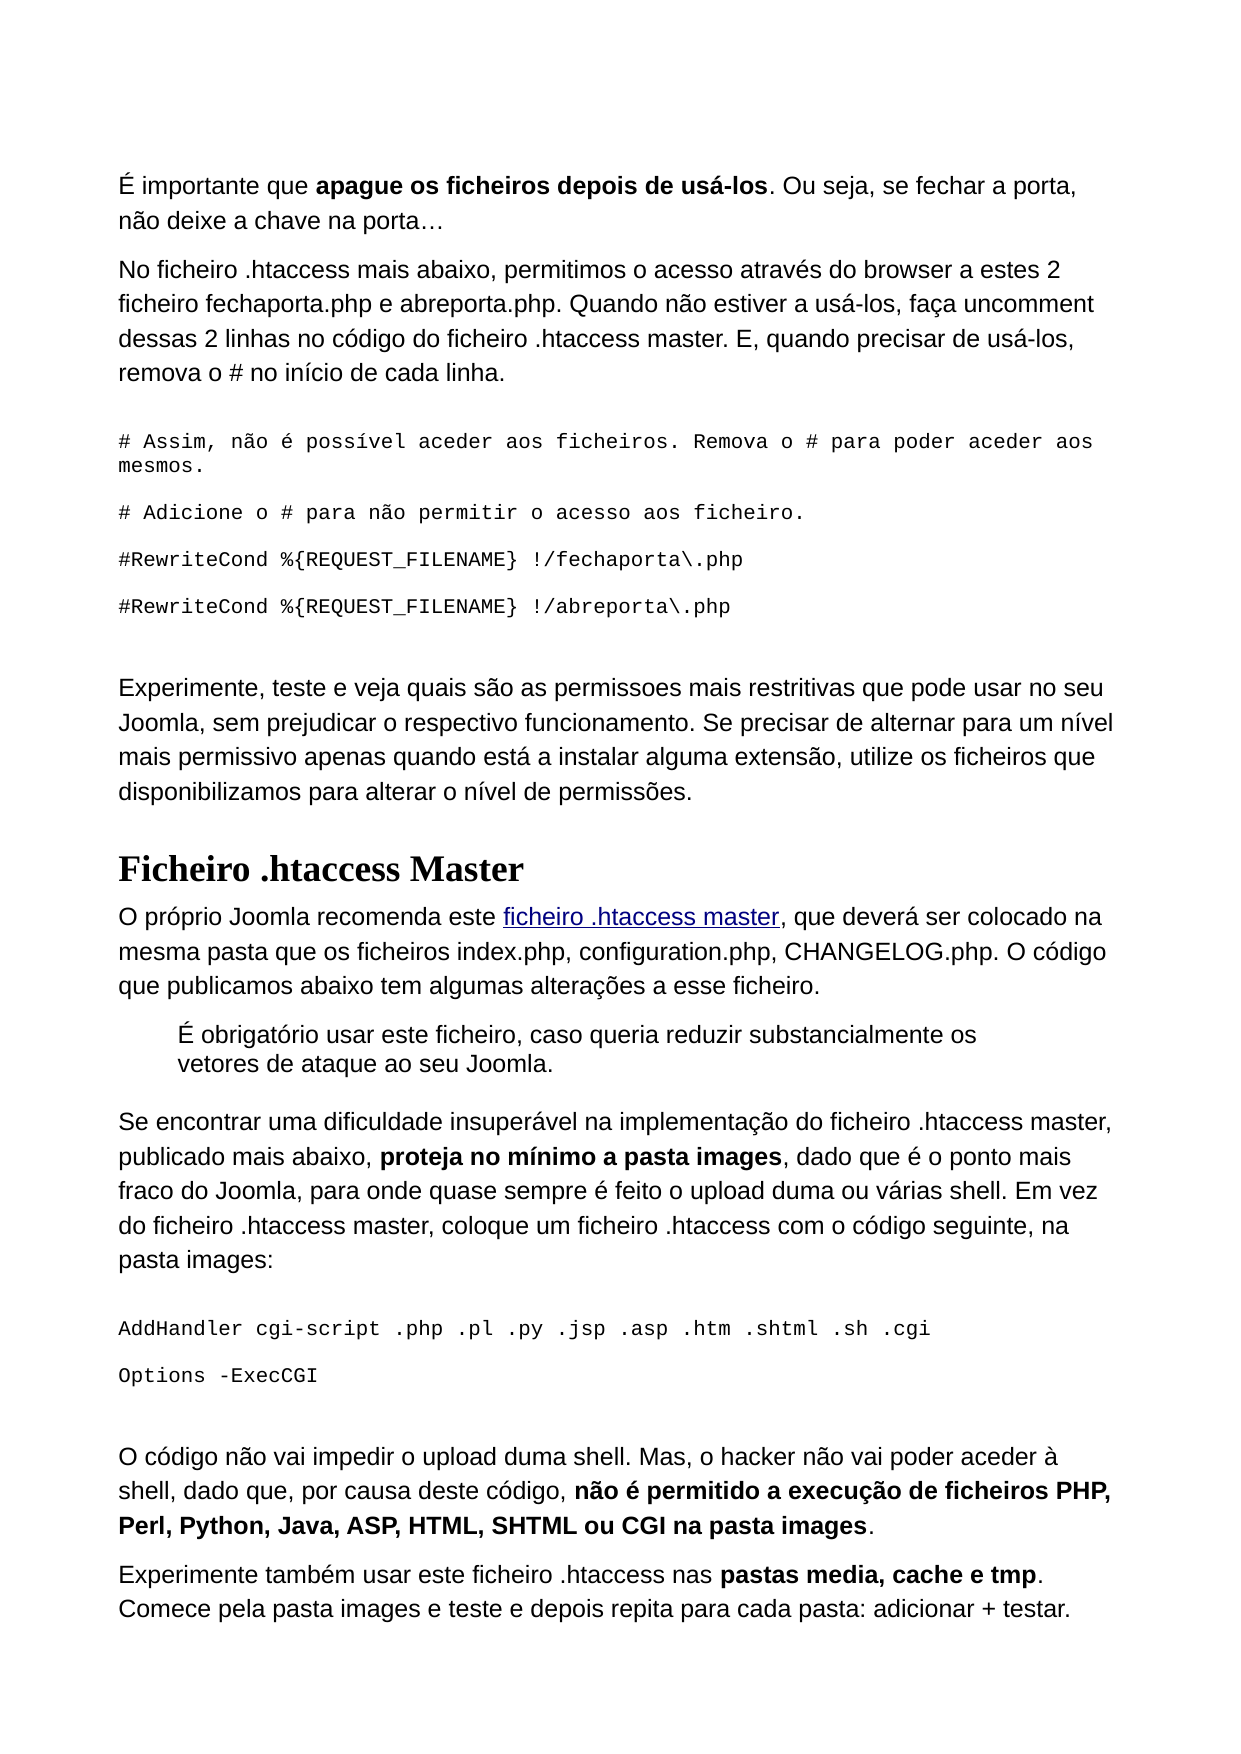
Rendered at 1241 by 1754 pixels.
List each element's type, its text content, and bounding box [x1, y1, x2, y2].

text # Assim, não é possível aceder aos ficheiros. Remova o # para poder aceder aos mesmos. [118, 431, 1122, 478]
text #RewriteCond %{REQUEST_FILENAME} !/abreporta\.php [118, 596, 1122, 620]
text #RewriteCond %{REQUEST_FILENAME} !/fechaporta\.php [118, 549, 1122, 573]
text Experimente também usar este ficheiro .htaccess nas pastas media, cache e tmp. Comece pela pasta images e teste e depois repita para cada pasta: adicionar + testar. [118, 1560, 1122, 1623]
text # Adicione o # para não permitir o acesso aos ficheiro. [118, 502, 1122, 526]
text O código não vai impedir o upload duma shell. Mas, o hacker não vai poder aceder à shell, dado que, por causa deste código, não é permitido a execução de ficheiros PHP, Perl, Python, Java, ASP, HTML, SHTML ou CGI na pasta images. [118, 1442, 1122, 1539]
text AddHandler cgi-script .php .pl .py .jsp .asp .htm .shtml .sh .cgi [118, 1318, 1122, 1341]
text Experimente, teste e veja quais são as permissoes mais restritivas que pode usar no seu Joomla, sem prejudicar o respectivo funcionamento. Se precisar de alternar para um nível mais permissivo apenas quando está a instalar alguma extensão, utilize os ficheiros que disponibilizamos para alterar o nível de permissões. [118, 673, 1122, 805]
text É obrigatório usar este ficheiro, caso queria reduzir substancialmente os vetores de ataque ao seu Joomla. [177, 1020, 1063, 1078]
text O próprio Joomla recomenda este ficheiro .htaccess master, que deverá ser colocado na mesma pasta que os ficheiros index.php, configuration.php, CHANGELOG.php. O código que publicamos abaixo tem algumas alterações a esse ficheiro. [118, 902, 1122, 1000]
subtitle Ficheiro .htaccess Master [118, 847, 1122, 890]
text Options -ExecCGI [118, 1365, 1122, 1389]
text No ficheiro .htaccess mais abaixo, permitimos o acesso através do browser a estes 2 ficheiro fechaporta.php e abreporta.php. Quando não estiver a usá-los, faça uncomment dessas 2 linhas no código do ficheiro .htaccess master. E, quando precisar de usá-los, remova o # no início de cada linha. [118, 255, 1122, 387]
text Se encontrar uma dificuldade insuperável na implementação do ficheiro .htaccess master, publicado mais abaixo, proteja no mínimo a pasta images, dado que é o ponto mais fraco do Joomla, para onde quase sempre é feito o upload duma ou várias shell. Em vez do ficheiro .htaccess master, coloque um ficheiro .htaccess com o código seguinte, na pasta images: [118, 1107, 1122, 1274]
text É importante que apague os ficheiros depois de usá-los. Ou seja, se fechar a porta, não deixe a chave na porta… [118, 171, 1122, 234]
